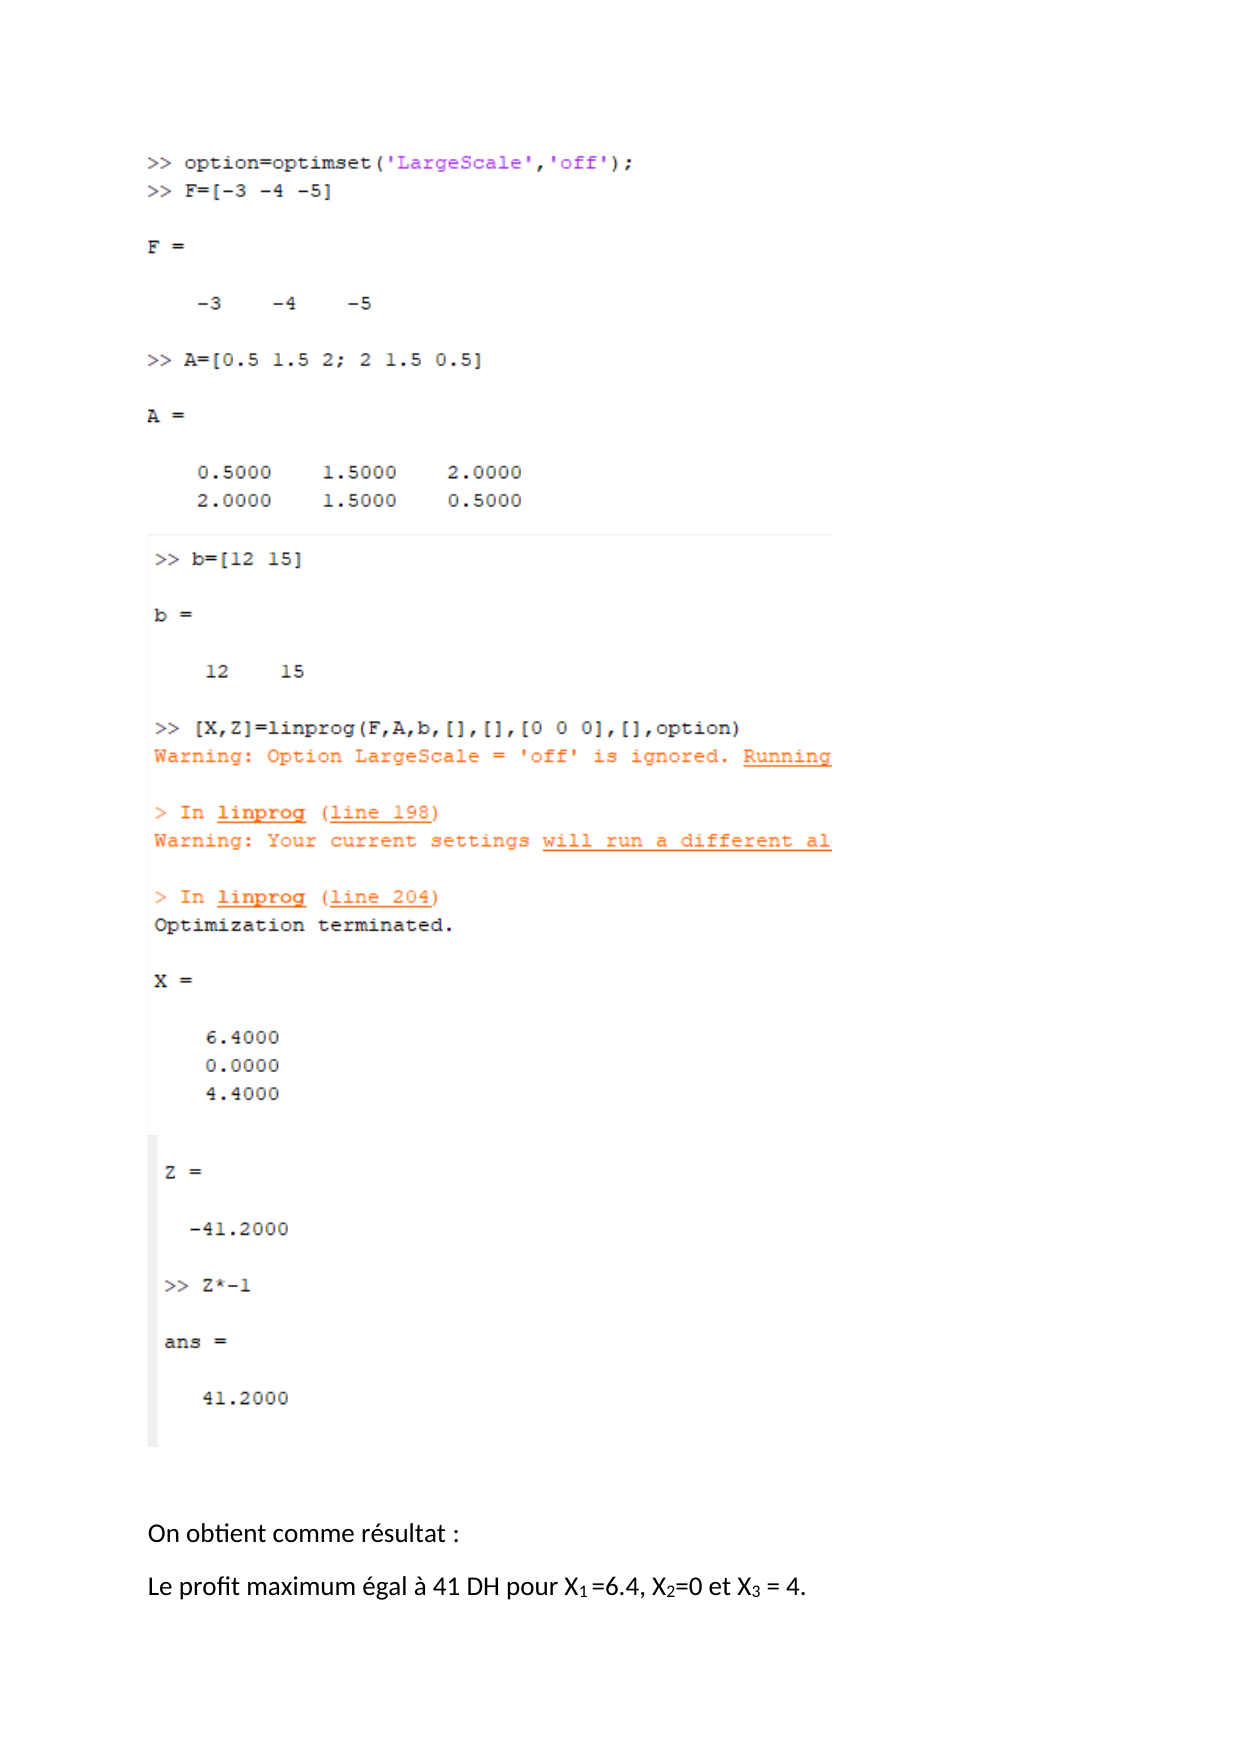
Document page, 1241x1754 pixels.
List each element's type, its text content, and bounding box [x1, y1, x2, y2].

text On obtient comme résultat : [148, 1517, 1093, 1550]
text Le profit maximum égal à 41 DH pour X1 =6.4, X2=0 et X3 = 4. [148, 1569, 1093, 1602]
